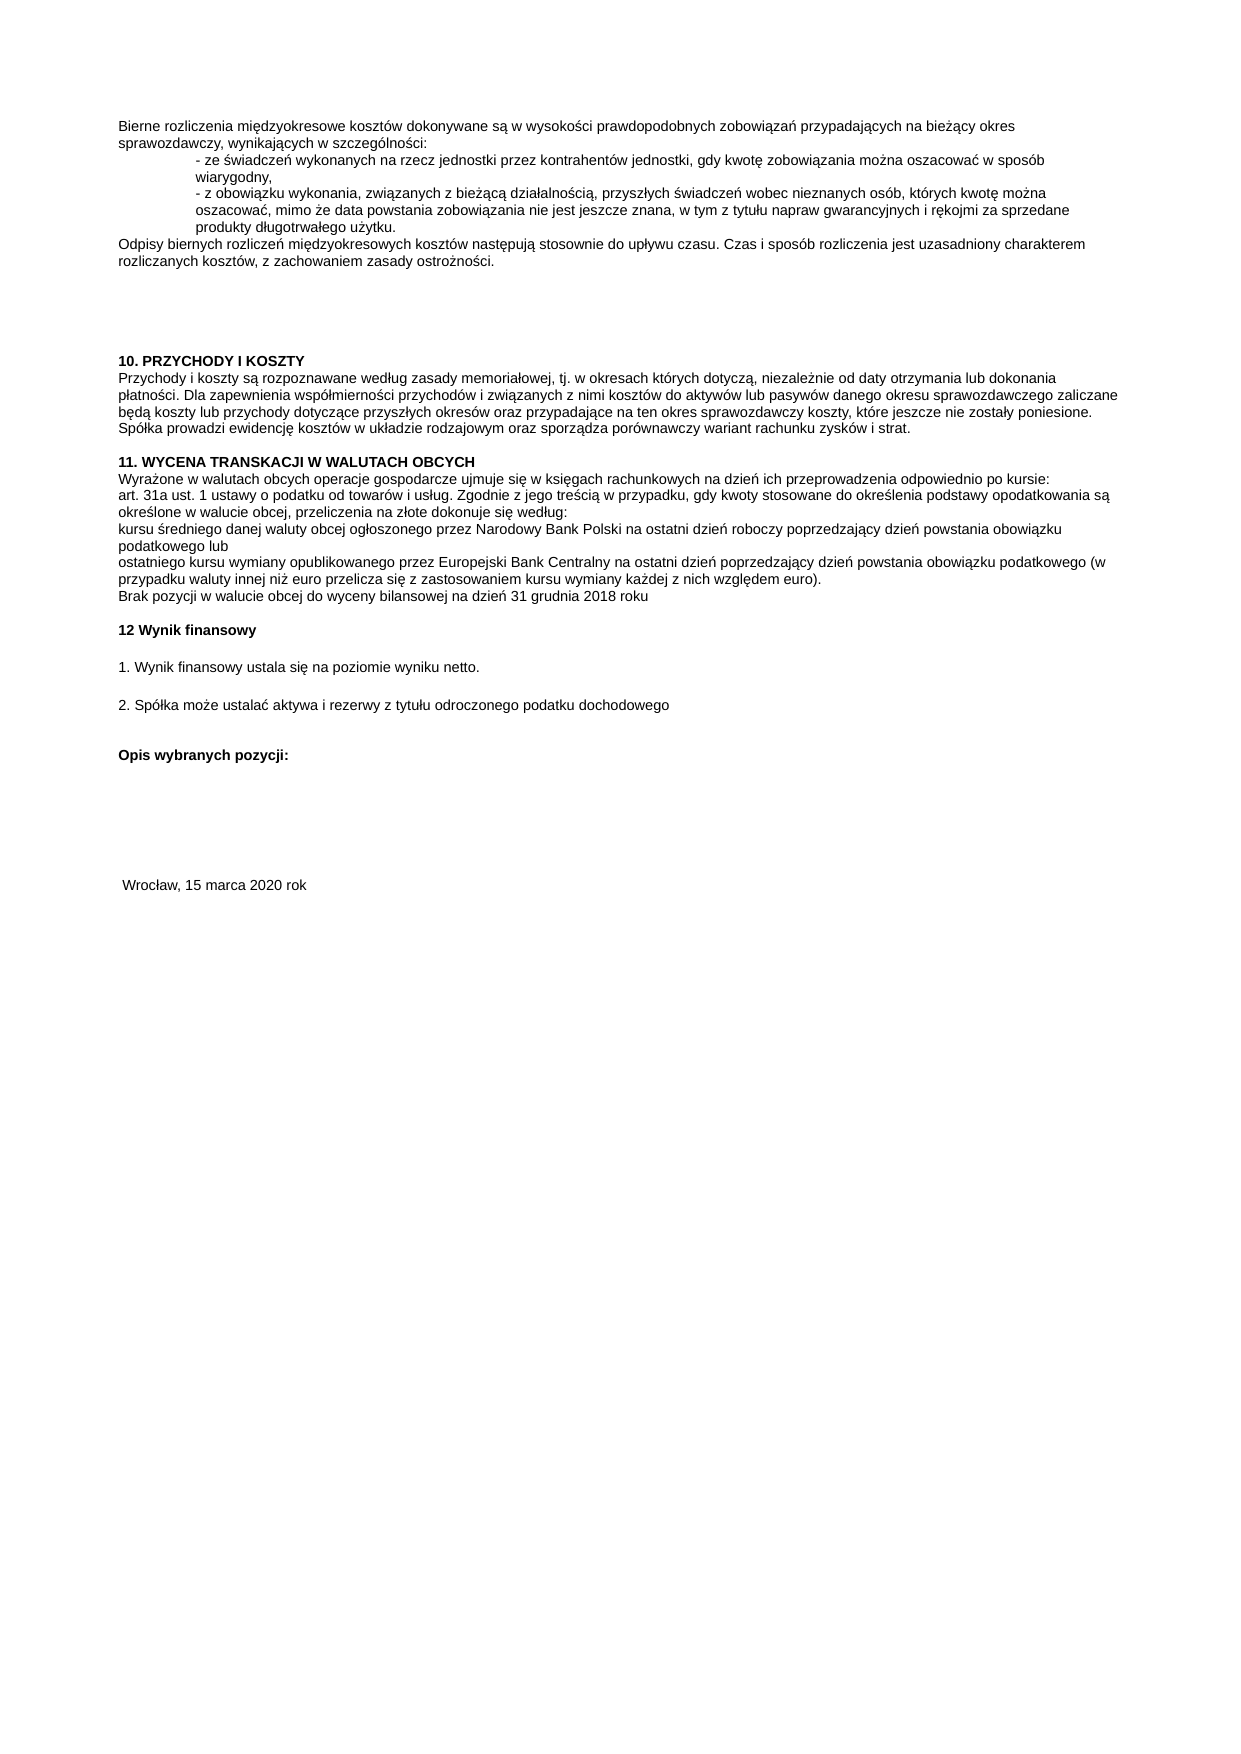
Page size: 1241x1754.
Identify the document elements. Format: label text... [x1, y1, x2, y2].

text Brak pozycji w walucie obcej do wyceny bilansowej na dzień 31 grudnia 2018 roku [118, 588, 1122, 604]
text Opis wybranych pozycji: [118, 747, 1122, 763]
text - z obowiązku wykonania, związanych z bieżącą działalnością, przyszłych świadczeń wobec nieznanych osób, których kwotę można oszacować, mimo że data powstania zobowiązania nie jest jeszcze znana, w tym z tytułu napraw gwarancyjnych i rękojmi za sprzedane produkty długotrwałego użytku. [195, 185, 1122, 236]
text - ze świadczeń wykonanych na rzecz jednostki przez kontrahentów jednostki, gdy kwotę zobowiązania można oszacować w sposób wiarygodny, [195, 152, 1122, 185]
text art. 31a ust. 1 ustawy o podatku od towarów i usług. Zgodnie z jego treścią w przypadku, gdy kwoty stosowane do określenia podstawy opodatkowania są określone w walucie obcej, przeliczenia na złote dokonuje się według: [118, 487, 1122, 521]
text Odpisy biernych rozliczeń międzyokresowych kosztów następują stosownie do upływu czasu. Czas i sposób rozliczenia jest uzasadniony charakterem rozliczanych kosztów, z zachowaniem zasady ostrożności. [118, 236, 1122, 269]
text 1. Wynik finansowy ustala się na poziomie wyniku netto. [118, 659, 1122, 676]
text kursu średniego danej waluty obcej ogłoszonego przez Narodowy Bank Polski na ostatni dzień roboczy poprzedzający dzień powstania obowiązku podatkowego lub [118, 521, 1122, 554]
text ostatniego kursu wymiany opublikowanego przez Europejski Bank Centralny na ostatni dzień poprzedzający dzień powstania obowiązku podatkowego (w przypadku waluty innej niż euro przelicza się z zastosowaniem kursu wymiany każdej z nich względem euro). [118, 554, 1122, 588]
text Bierne rozliczenia międzyokresowe kosztów dokonywane są w wysokości prawdopodobnych zobowiązań przypadających na bieżący okres sprawozdawczy, wynikających w szczególności: [118, 118, 1122, 152]
text 11. WYCENA TRANSKACJI W WALUTACH OBCYCH [118, 453, 1122, 470]
text Spółka prowadzi ewidencję kosztów w układzie rodzajowym oraz sporządza porównawczy wariant rachunku zysków i strat. [118, 420, 1122, 437]
text Wrocław, 15 marca 2020 rok [118, 876, 1122, 893]
text 2. Spółka może ustalać aktywa i rezerwy z tytułu odroczonego podatku dochodowego [118, 696, 1122, 713]
text 12 Wynik finansowy [118, 621, 1122, 638]
text 10. PRZYCHODY I KOSZTY [118, 353, 1122, 370]
text Wyrażone w walutach obcych operacje gospodarcze ujmuje się w księgach rachunkowych na dzień ich przeprowadzenia odpowiednio po kursie: [118, 470, 1122, 487]
text Przychody i koszty są rozpoznawane według zasady memoriałowej, tj. w okresach których dotyczą, niezależnie od daty otrzymania lub dokonania płatności. Dla zapewnienia współmierności przychodów i związanych z nimi kosztów do aktywów lub pasywów danego okresu sprawozdawczego zaliczane będą koszty lub przychody dotyczące przyszłych okresów oraz przypadające na ten okres sprawozdawczy koszty, które jeszcze nie zostały poniesione. [118, 370, 1122, 420]
